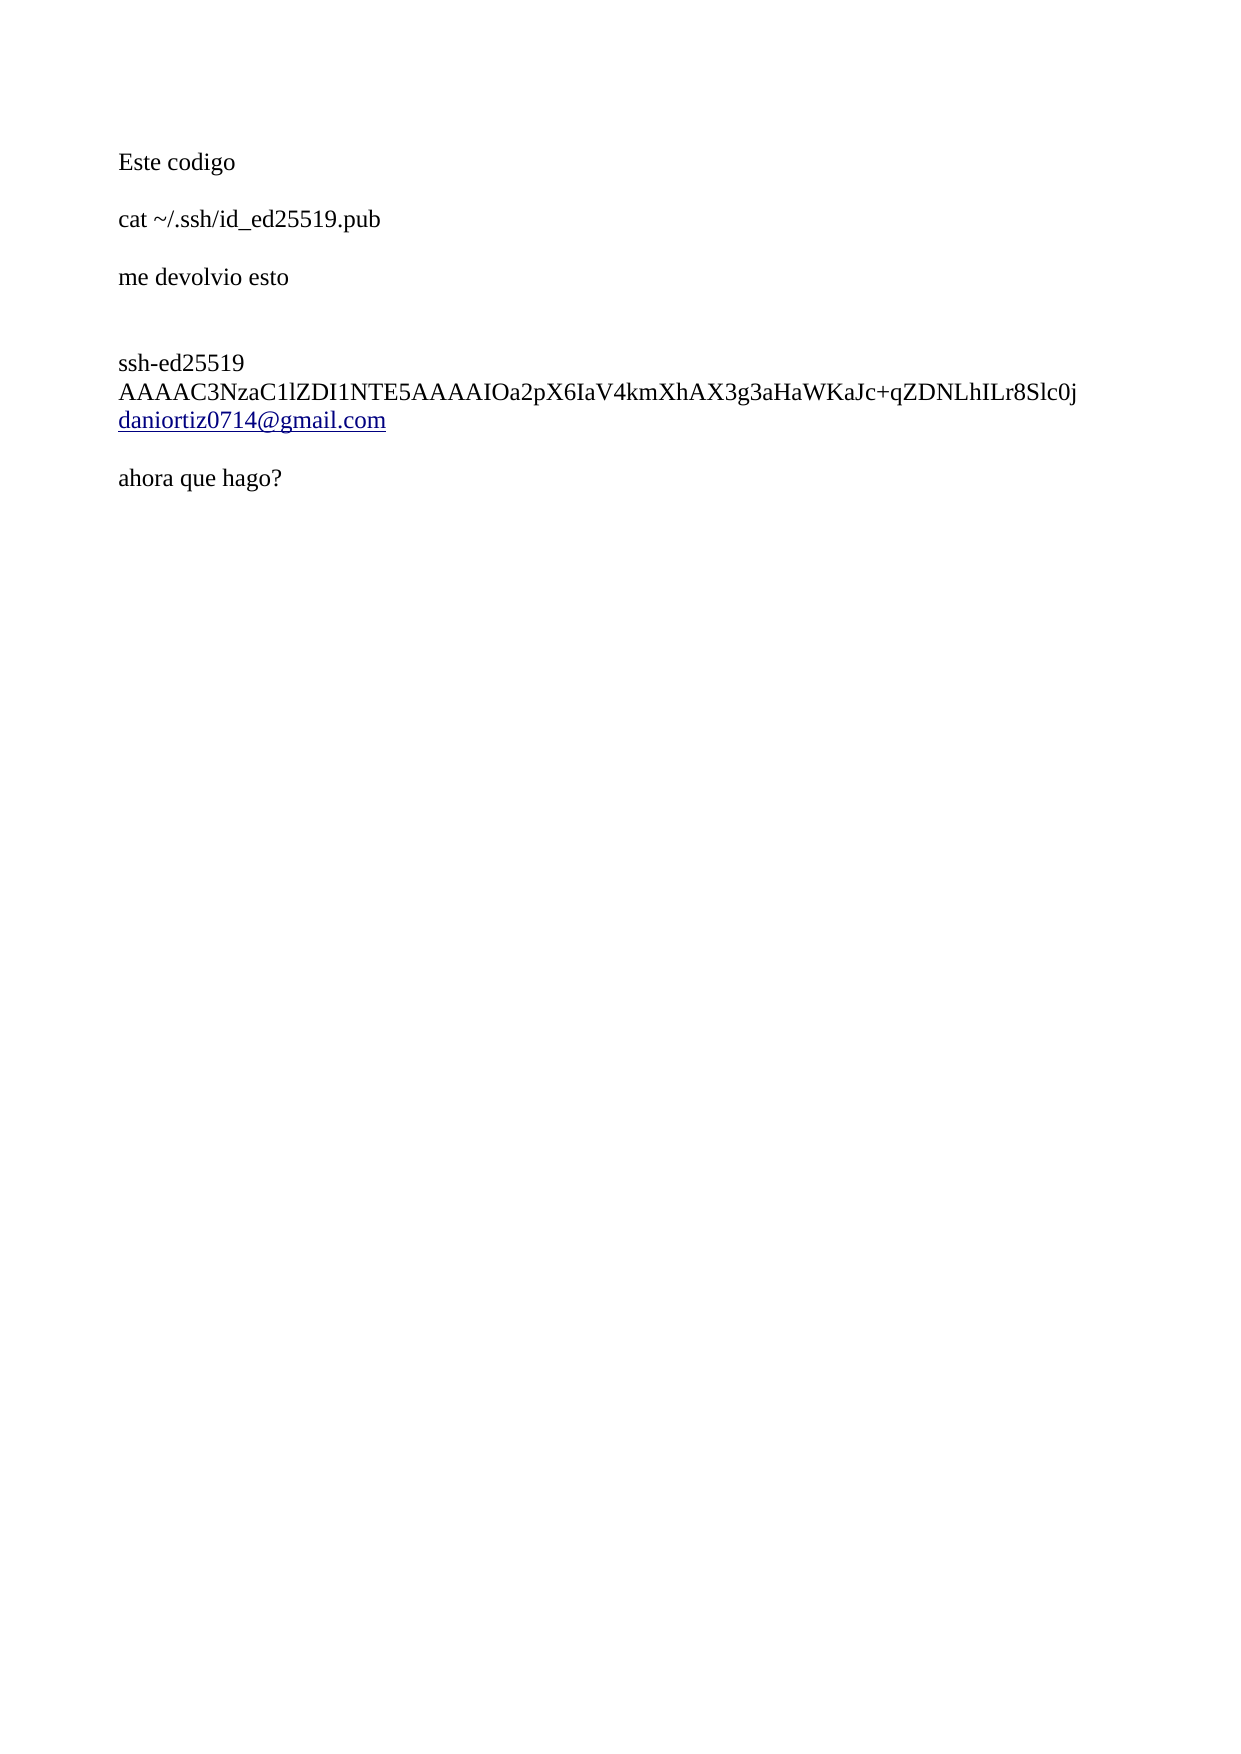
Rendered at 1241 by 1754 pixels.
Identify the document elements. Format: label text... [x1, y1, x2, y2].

text ssh-ed25519 AAAAC3NzaC1lZDI1NTE5AAAAIOa2pX6IaV4kmXhAX3g3aHaWKaJc+qZDNLhILr8Slc0j daniortiz0714@gmail.com [118, 348, 1122, 434]
text cat ~/.ssh/id_ed25519.pub [118, 204, 1122, 233]
text ahora que hago? [118, 463, 1122, 492]
text Este codigo [118, 147, 1122, 176]
text me devolvio esto [118, 262, 1122, 291]
